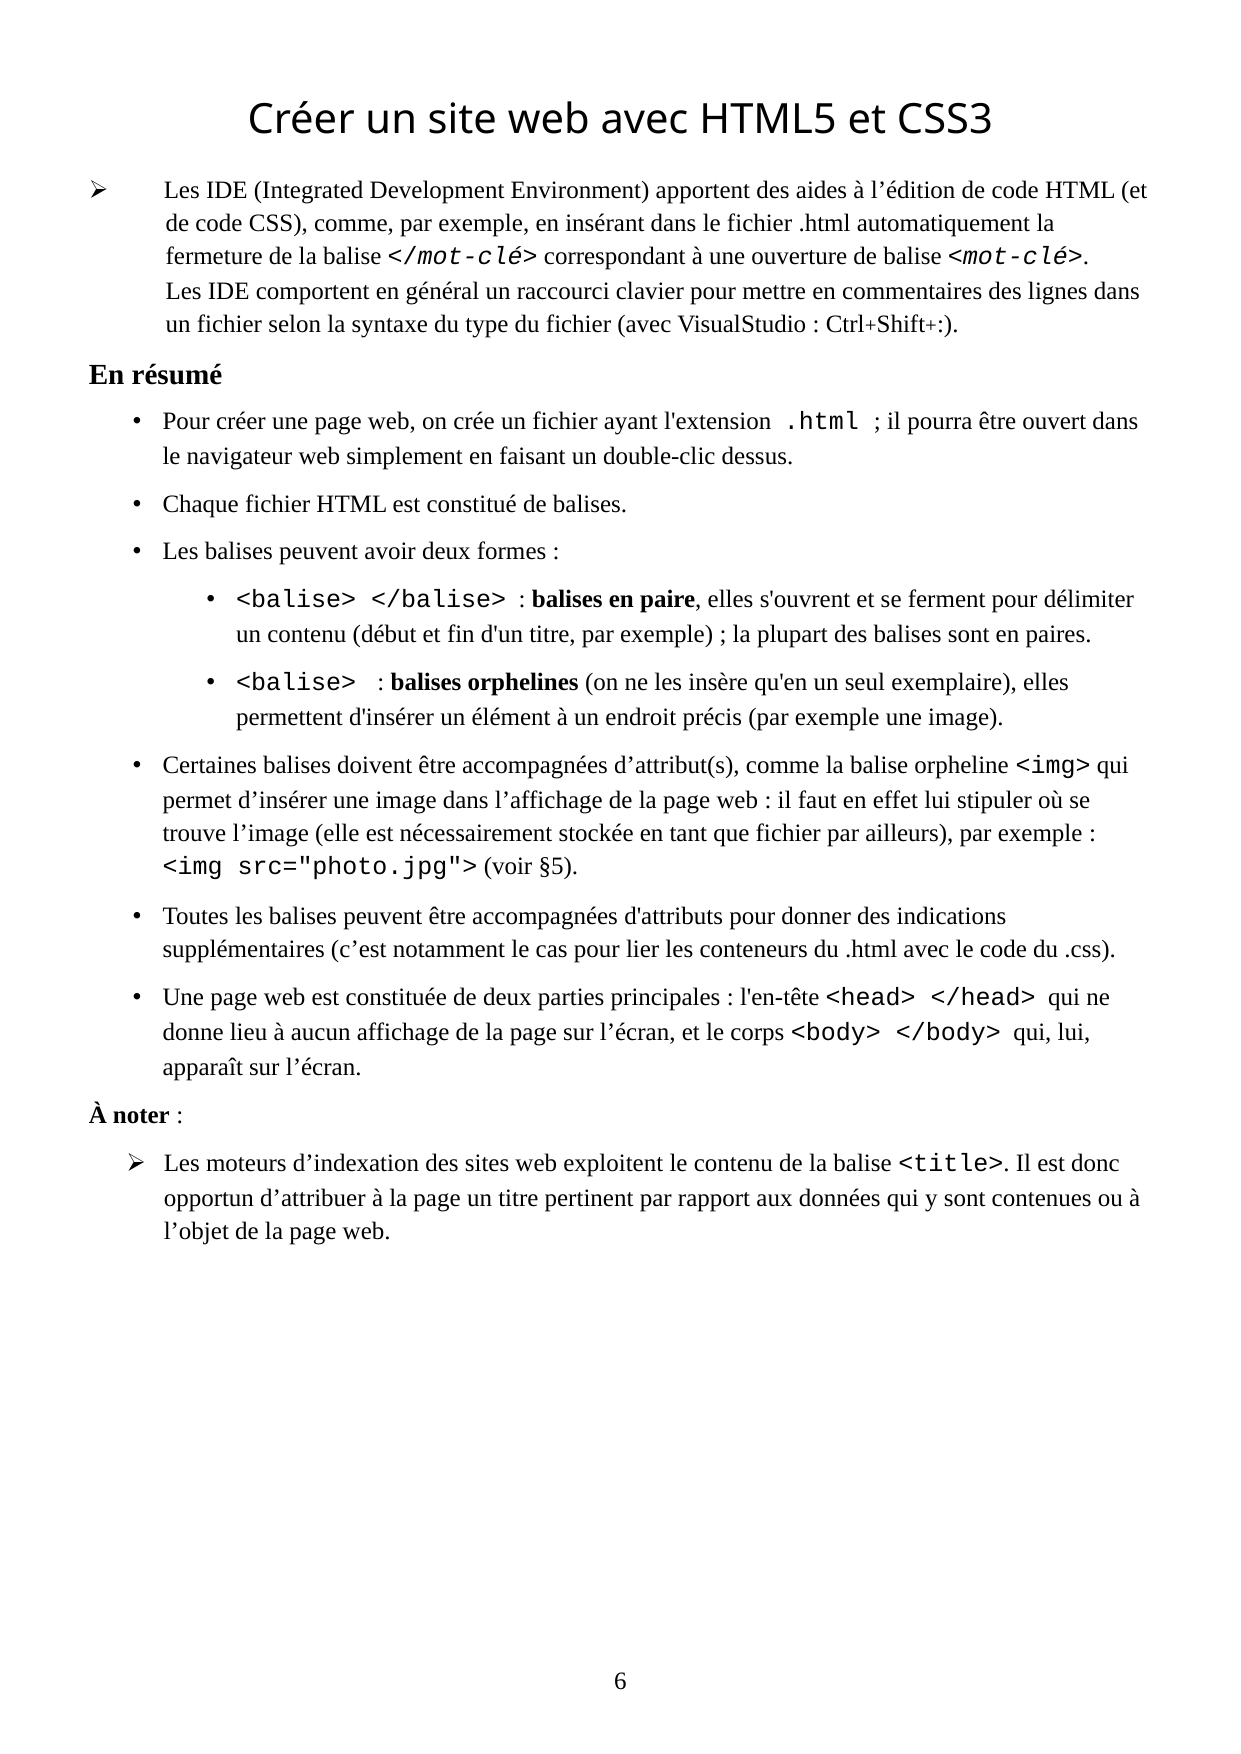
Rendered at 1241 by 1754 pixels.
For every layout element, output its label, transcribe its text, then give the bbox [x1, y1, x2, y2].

list <balise> </balise> : balises en paire, elles s'ouvrent et se ferment pour délimiter un contenu (début et fin d'un titre, par exemple) ; la plupart des balises sont en paires. [206, 584, 1152, 648]
list Chaque fichier HTML est constitué de balises. [133, 489, 1152, 517]
list Les IDE (Integrated Development Environment) apportent des aides à l’édition de code HTML (et de code CSS), comme, par exemple, en insérant dans le fichier .html automatiquement la fermeture de la balise </mot-clé> correspondant à une ouverture de balise <mot-clé>. Les IDE comportent en général un raccourci clavier pour mettre en commentaires des lignes dans un fichier selon la syntaxe du type du fichier (avec VisualStudio : Ctrl+Shift+:). [88, 175, 1152, 338]
subtitle En résumé [88, 357, 1152, 390]
list Les moteurs d’indexation des sites web exploitent le contenu de la balise <title>. Il est donc opportun d’attribuer à la page un titre pertinent par rapport aux données qui y sont contenues ou à l’objet de la page web. [126, 1148, 1152, 1245]
list <balise> : balises orphelines (on ne les insère qu'en un seul exemplaire), elles permettent d'insérer un élément à un endroit précis (par exemple une image). [206, 667, 1152, 731]
list Les balises peuvent avoir deux formes : [133, 536, 1152, 565]
list Certaines balises doivent être accompagnées d’attribut(s), comme la balise orpheline <img> qui permet d’insérer une image dans l’affichage de la page web : il faut en effet lui stipuler où se trouve l’image (elle est nécessairement stockée en tant que fichier par ailleurs), par exemple : <img src="photo.jpg"> (voir §5). [133, 750, 1152, 882]
list Toutes les balises peuvent être accompagnées d'attributs pour donner des indications supplémentaires (c’est notamment le cas pour lier les conteneurs du .html avec le code du .css). [133, 901, 1152, 963]
list Une page web est constituée de deux parties principales : l'en-tête <head> </head> qui ne donne lieu à aucun affichage de la page sur l’écran, et le corps <body> </body> qui, lui, apparaît sur l’écran. [133, 982, 1152, 1081]
list Pour créer une page web, on crée un fichier ayant l'extension .html ; il pourra être ouvert dans le navigateur web simplement en faisant un double-clic dessus. [133, 406, 1152, 469]
text À noter : [88, 1100, 1152, 1129]
